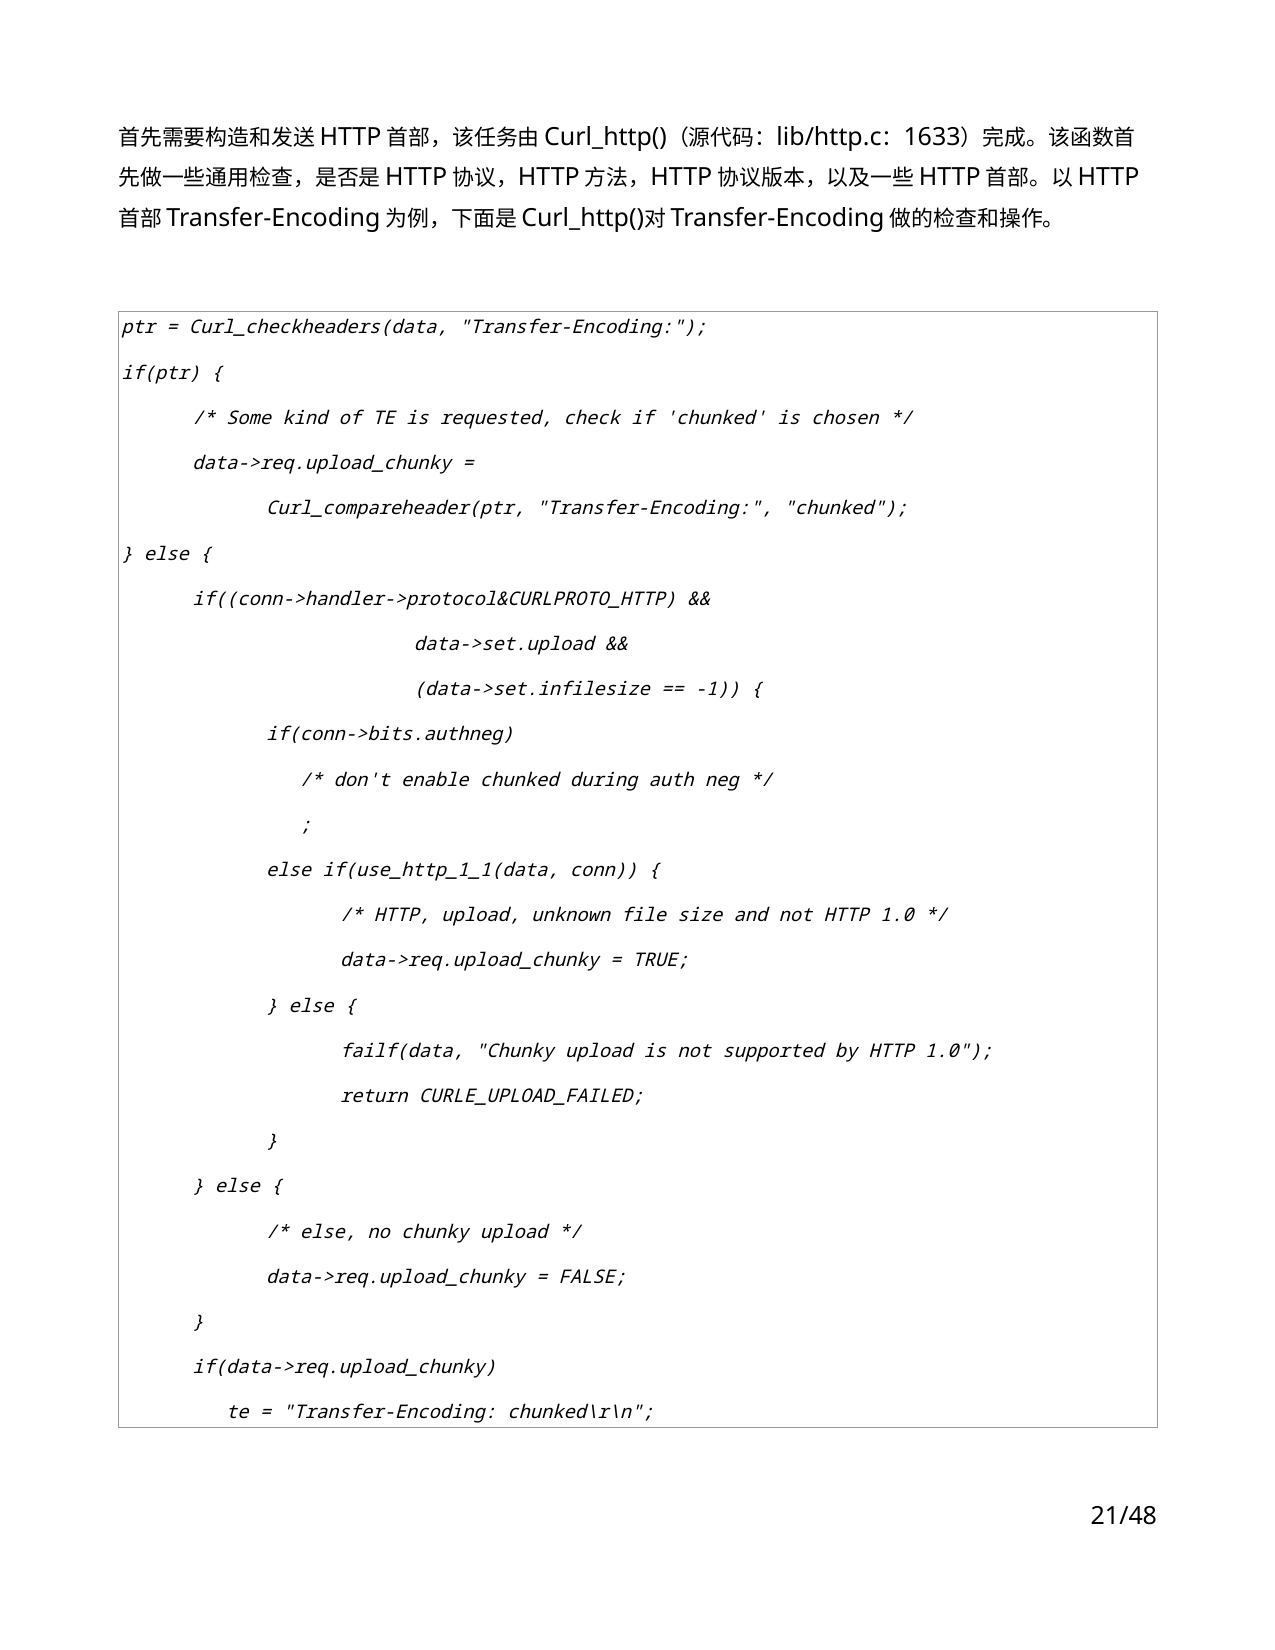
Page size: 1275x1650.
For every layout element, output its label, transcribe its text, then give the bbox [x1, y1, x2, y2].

text te = "Transfer-Encoding: chunked\r\n"; [119, 1396, 1157, 1427]
text } else { [119, 989, 1157, 1017]
text /* HTTP, upload, unknown file size and not HTTP 1.0 */ [119, 898, 1157, 927]
text if(data->req.upload_chunky) [119, 1350, 1157, 1379]
text } [119, 1124, 1157, 1153]
text ptr = Curl_checkheaders(data, "Transfer-Encoding:"); [119, 312, 1157, 339]
text return CURLE_UPLOAD_FAILED; [119, 1079, 1157, 1108]
text } else { [119, 537, 1157, 565]
text /* don't enable chunked during auth neg */ [119, 763, 1157, 791]
text 首先需要构造和发送HTTP首部，该任务由Curl_http()（源代码：lib/http.c：1633）完成。该函数首先做一些通用检查，是否是HTTP协议，HTTP方法，HTTP协议版本，以及一些HTTP首部。以HTTP首部Transfer-Encoding为例，下面是Curl_http()对Transfer-Encoding做的检查和操作。 [118, 118, 1157, 234]
text data->req.upload_chunky = FALSE; [119, 1260, 1157, 1289]
text Curl_compareheader(ptr, "Transfer-Encoding:", "chunked"); [119, 491, 1157, 520]
text } else { [119, 1169, 1157, 1198]
text else if(use_http_1_1(data, conn)) { [119, 853, 1157, 882]
text if((conn->handler->protocol&CURLPROTO_HTTP) && [119, 582, 1157, 611]
text if(ptr) { [119, 356, 1157, 384]
text failf(data, "Chunky upload is not supported by HTTP 1.0"); [119, 1034, 1157, 1063]
text data->req.upload_chunky = [119, 446, 1157, 475]
text if(conn->bits.authneg) [119, 717, 1157, 746]
text data->req.upload_chunky = TRUE; [119, 943, 1157, 972]
text /* else, no chunky upload */ [119, 1215, 1157, 1243]
text (data->set.infilesize == -1)) { [119, 672, 1157, 701]
text data->set.upload && [119, 627, 1157, 656]
text /* Some kind of TE is requested, check if 'chunked' is chosen */ [119, 401, 1157, 430]
text } [119, 1305, 1157, 1334]
text ; [119, 808, 1157, 837]
